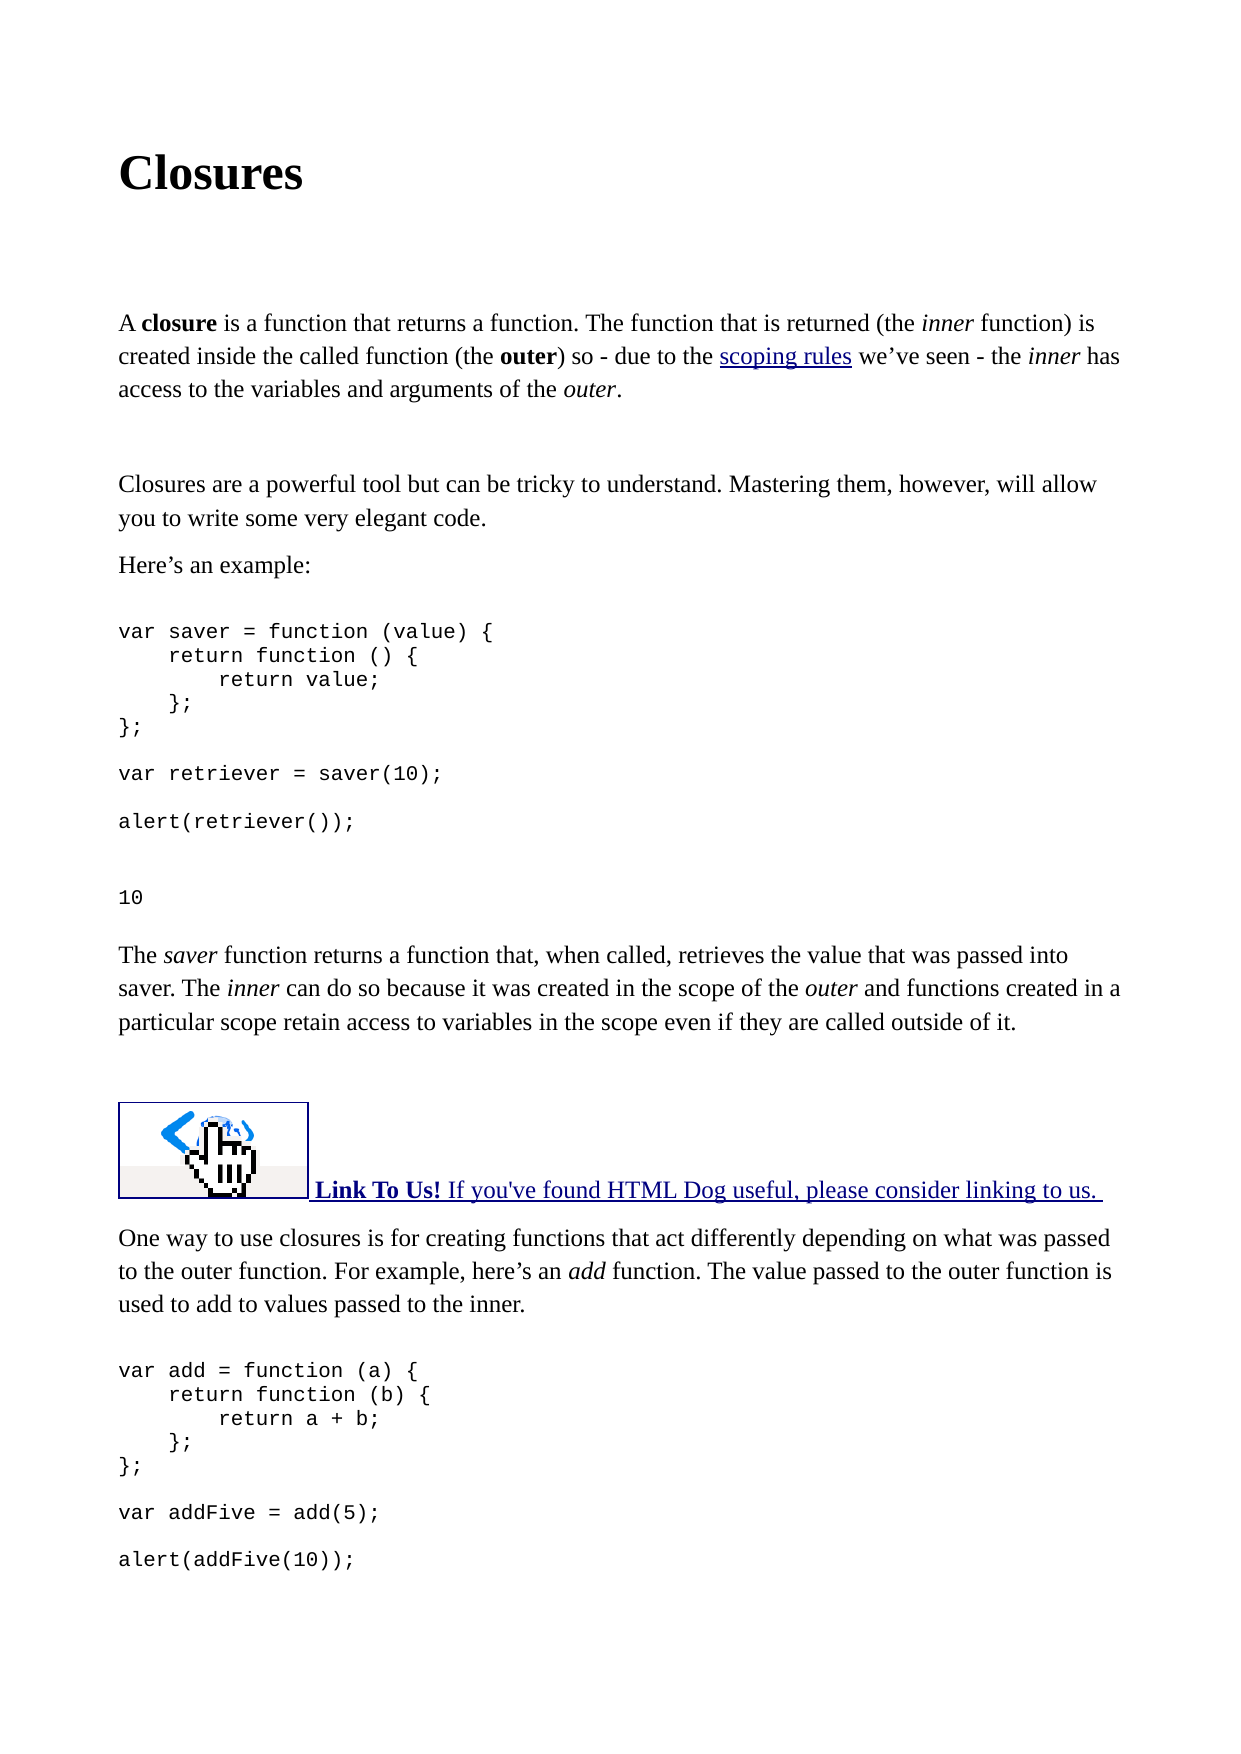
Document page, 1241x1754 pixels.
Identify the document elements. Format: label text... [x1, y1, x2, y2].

text return function () { [118, 645, 1122, 669]
text A closure is a function that returns a function. The function that is returned (the inner function) is created inside the called function (the outer) so - due to the scoping rules we’ve seen - the inner has access to the variables and arguments of the outer. [118, 308, 1122, 403]
text The saver function returns a function that, when called, retrieves the value that was passed into saver. The inner can do so because it was created in the scope of the outer and functions created in a particular scope retain access to variables in the scope even if they are called outside of it. [118, 941, 1122, 1035]
subtitle Closures [118, 143, 1122, 201]
text var add = function (a) { [118, 1360, 1122, 1384]
text alert(addFive(10)); [118, 1549, 1122, 1573]
text alert(retriever()); [118, 811, 1122, 834]
text return a + b; [118, 1407, 1122, 1431]
text Here’s an example: [118, 550, 1122, 579]
text Closures are a powerful tool but can be tricky to understand. Mastering them, however, will allow you to write some very elegant code. [118, 469, 1122, 531]
text return function (b) { [118, 1384, 1122, 1407]
text Link To Us! If you've found HTML Dog useful, please consider linking to us. [118, 1102, 1122, 1204]
text }; [118, 692, 1122, 716]
picture [120, 1103, 307, 1197]
text var retriever = saver(10); [118, 763, 1122, 787]
text return value; [118, 669, 1122, 692]
text One way to use closures is for creating functions that act differently depending on what was passed to the outer function. For example, here’s an add function. The value passed to the outer function is used to add to values passed to the inner. [118, 1223, 1122, 1318]
text var addFive = add(5); [118, 1502, 1122, 1526]
text }; [118, 1455, 1122, 1478]
text }; [118, 1431, 1122, 1455]
text 10 [118, 887, 1122, 911]
text }; [118, 716, 1122, 740]
text var saver = function (value) { [118, 621, 1122, 645]
